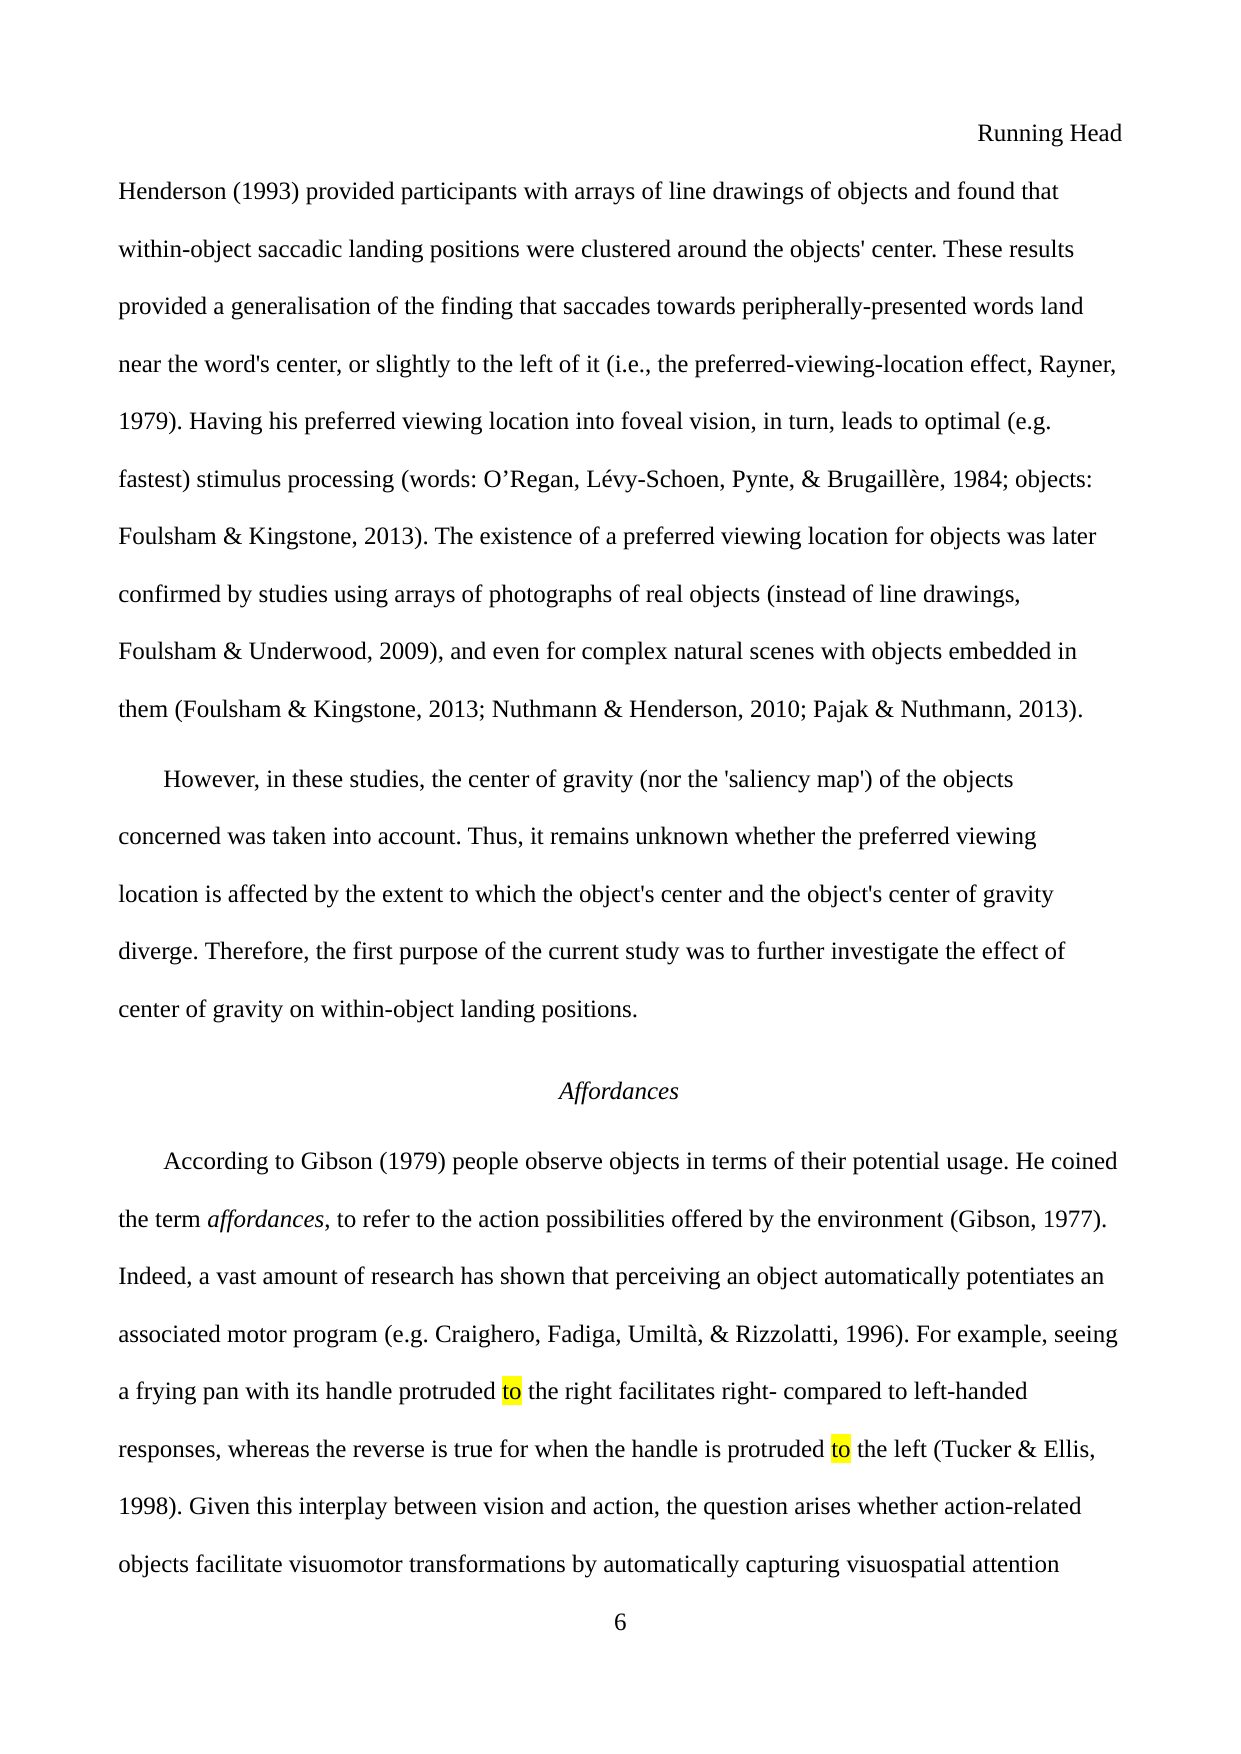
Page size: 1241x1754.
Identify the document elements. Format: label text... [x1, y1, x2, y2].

text Henderson (1993) provided participants with arrays of line drawings of objects and found that within-object saccadic landing positions were clustered around the objects' center. These results provided a generalisation of the finding that saccades towards peripherally-presented words land near the word's center, or slightly to the left of it (i.e., the preferred-viewing-location effect, Rayner, 1979). Having his preferred viewing location into foveal vision, in turn, leads to optimal (e.g. fastest) stimulus processing (words: O’Regan, Lévy-Schoen, Pynte, & Brugaillère, 1984; objects: Foulsham & Kingstone, 2013). The existence of a preferred viewing location for objects was later confirmed by studies using arrays of photographs of real objects (instead of line drawings, Foulsham & Underwood, 2009), and even for complex natural scenes with objects embedded in them (Foulsham & Kingstone, 2013; Nuthmann & Henderson, 2010; Pajak & Nuthmann, 2013). [118, 176, 1122, 723]
subtitle Affordances [118, 1076, 1122, 1105]
text According to Gibson (1979) people observe objects in terms of their potential usage. He coined the term affordances, to refer to the action possibilities offered by the environment (Gibson, 1977). Indeed, a vast amount of research has shown that perceiving an object automatically potentiates an associated motor program (e.g. Craighero, Fadiga, Umiltà, & Rizzolatti, 1996). For example, seeing a frying pan with its handle protruded to the right facilitates right- compared to left-handed responses, whereas the reverse is true for when the handle is protruded to the left (Tucker & Ellis, 1998). Given this interplay between vision and action, the question arises whether action-related objects facilitate visuomotor transformations by automatically capturing visuospatial attention [118, 1146, 1122, 1578]
text However, in these studies, the center of gravity (nor the 'saliency map') of the objects concerned was taken into account. Thus, it remains unknown whether the preferred viewing location is affected by the extent to which the object's center and the object's center of gravity diverge. Therefore, the first purpose of the current study was to further investigate the effect of center of gravity on within-object landing positions. [118, 764, 1122, 1023]
